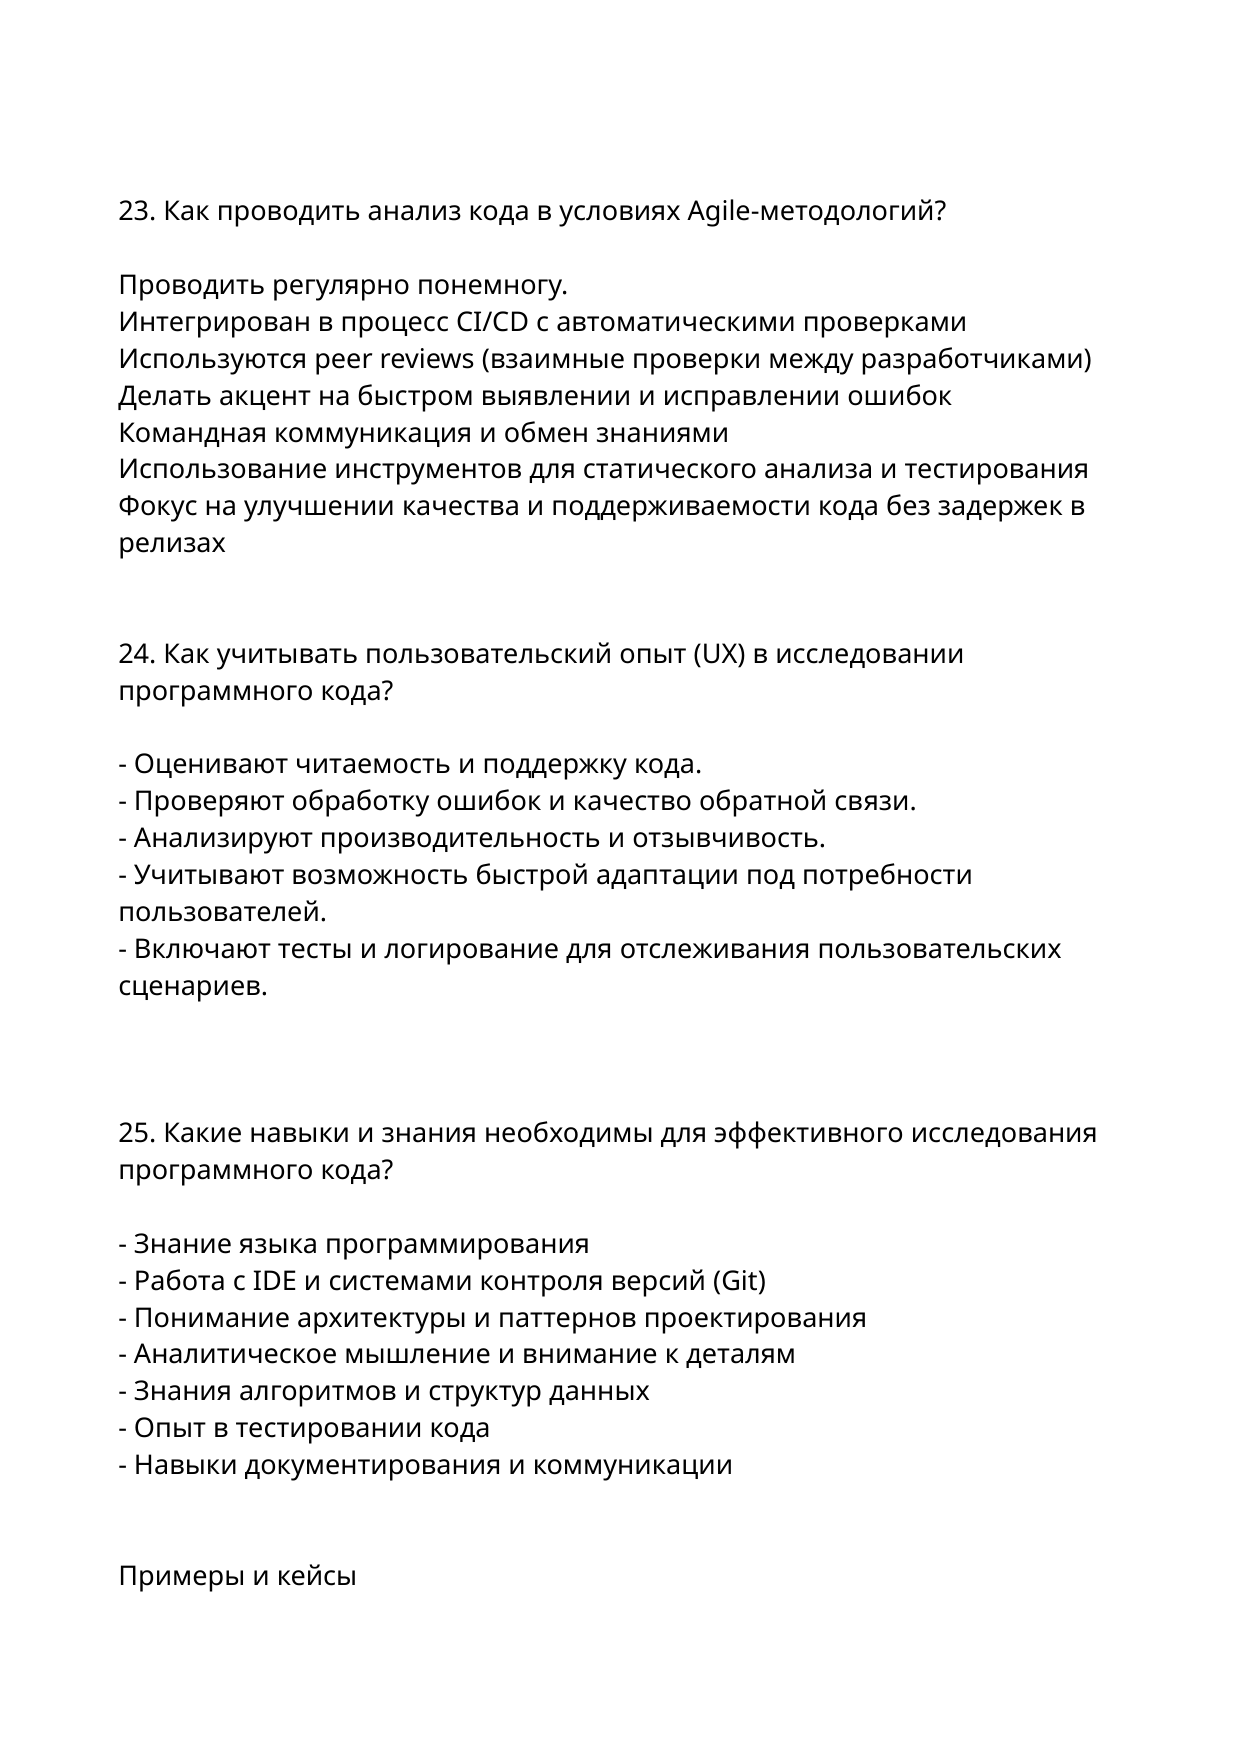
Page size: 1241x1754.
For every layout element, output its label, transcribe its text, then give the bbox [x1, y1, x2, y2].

text 23. Как проводить анализ кода в условиях Agile-методологий? [118, 192, 1122, 229]
text - Оценивают читаемость и поддержку кода. [118, 745, 1122, 782]
text Используются peer reviews (взаимные проверки между разработчиками) [118, 339, 1122, 376]
text Фокус на улучшении качества и поддерживаемости кода без задержек в релизах [118, 487, 1122, 561]
text - Работа с IDE и системами контроля версий (Git) [118, 1261, 1122, 1298]
text - Понимание архитектуры и паттернов проектирования [118, 1298, 1122, 1335]
text Проводить регулярно понемногу. [118, 266, 1122, 302]
text Делать акцент на быстром выявлении и исправлении ошибок [118, 376, 1122, 413]
text Использование инструментов для статического анализа и тестирования [118, 450, 1122, 487]
text - Анализируют производительность и отзывчивость. [118, 819, 1122, 856]
text - Проверяют обработку ошибок и качество обратной связи. [118, 782, 1122, 819]
text - Знание языка программирования [118, 1224, 1122, 1261]
text - Учитывают возможность быстрой адаптации под потребности пользователей. [118, 856, 1122, 929]
text Интегрирован в процесс CI/CD с автоматическими проверками [118, 302, 1122, 339]
text Командная коммуникация и обмен знаниями [118, 413, 1122, 450]
text - Знания алгоритмов и структур данных [118, 1372, 1122, 1409]
text - Аналитическое мышление и внимание к деталям [118, 1335, 1122, 1372]
text - Опыт в тестировании кода [118, 1409, 1122, 1446]
text Примеры и кейсы [118, 1556, 1122, 1593]
text 24. Как учитывать пользовательский опыт (UX) в исследовании программного кода? [118, 634, 1122, 708]
text 25. Какие навыки и знания необходимы для эффективного исследования программного кода? [118, 1114, 1122, 1187]
text - Навыки документирования и коммуникации [118, 1446, 1122, 1482]
text - Включают тесты и логирование для отслеживания пользовательских сценариев. [118, 929, 1122, 1003]
